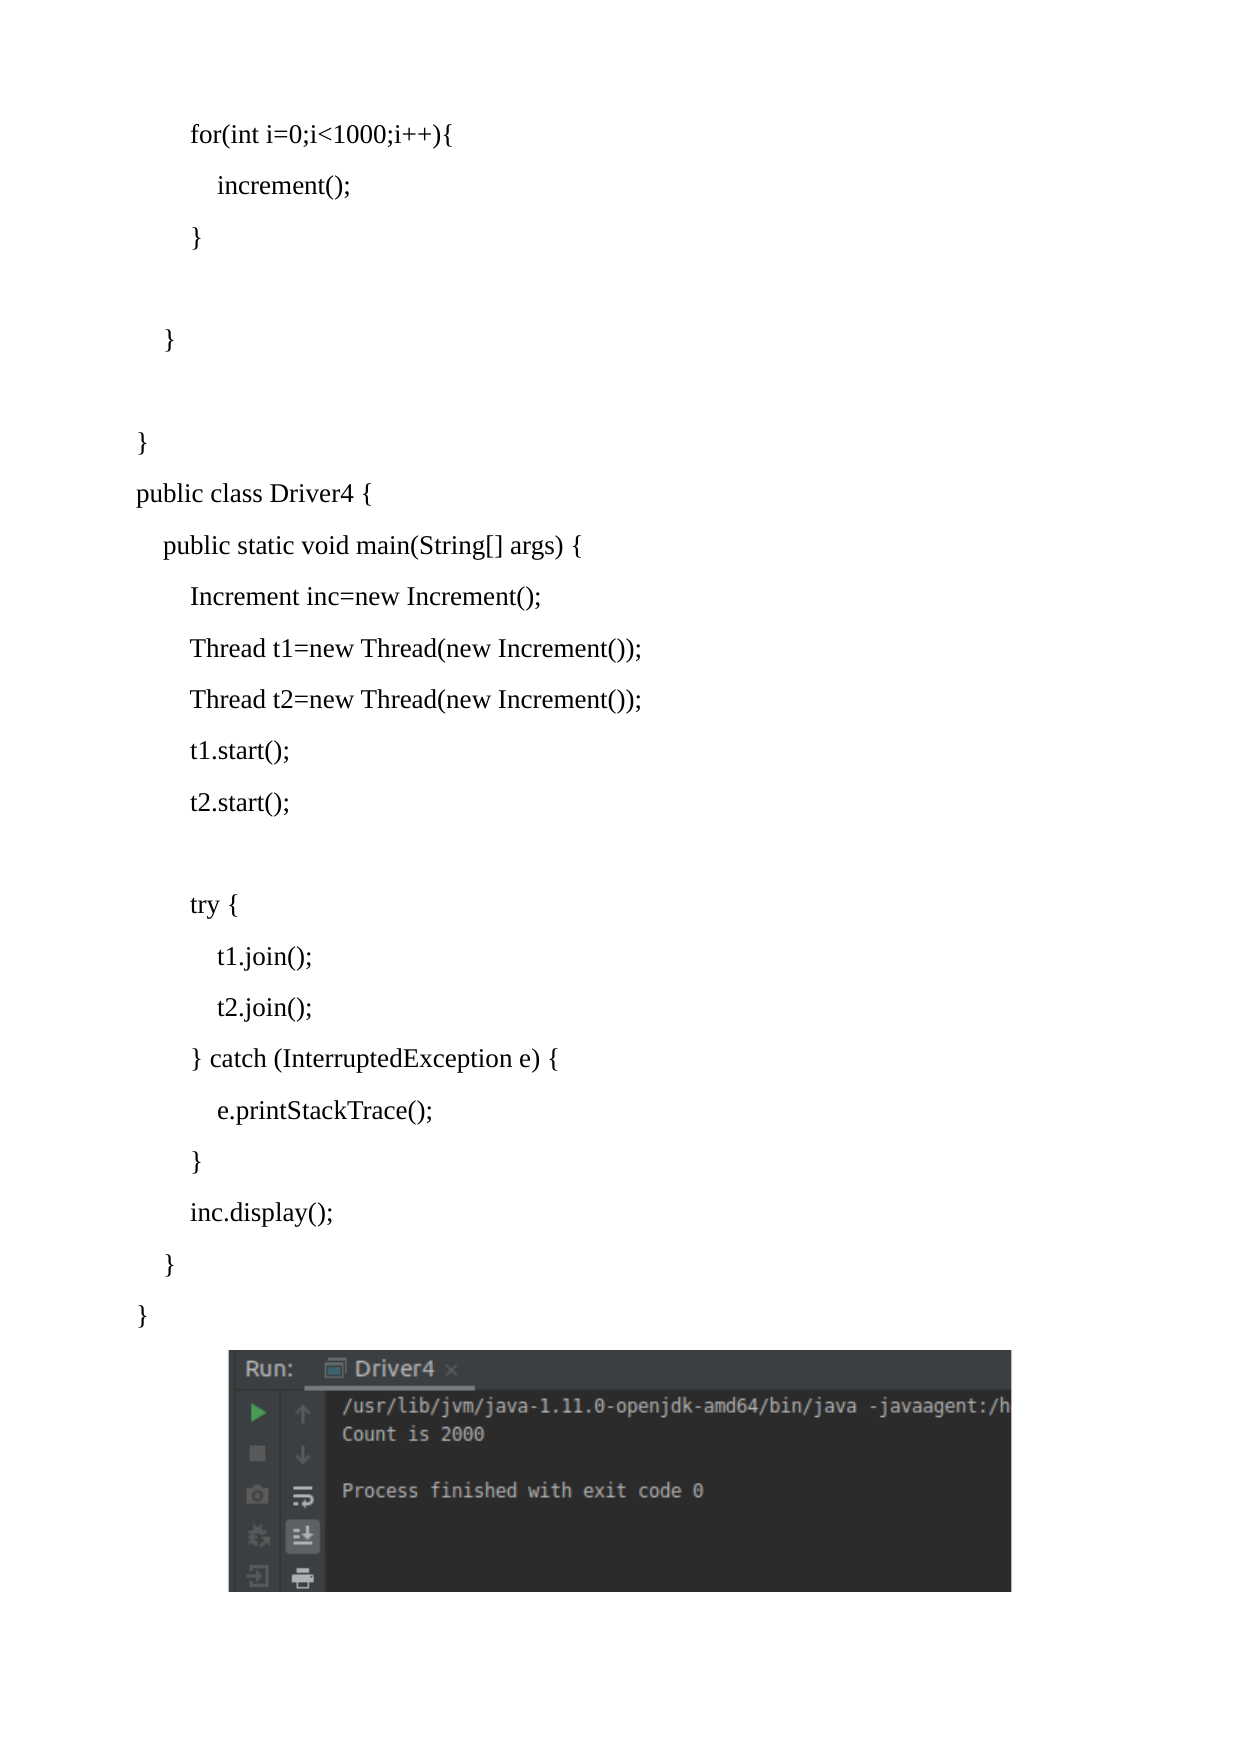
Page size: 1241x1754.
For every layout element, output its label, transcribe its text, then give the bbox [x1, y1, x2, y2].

text } [136, 426, 1122, 457]
text } [136, 221, 1122, 252]
text } [136, 1248, 1122, 1279]
text for(int i=0;i<1000;i++){ [136, 118, 1122, 149]
text e.printStackTrace(); [136, 1094, 1122, 1125]
text } [136, 1299, 1122, 1330]
text } [136, 1145, 1122, 1176]
text try { [136, 888, 1122, 919]
text Increment inc=new Increment(); [136, 580, 1122, 611]
text t2.start(); [136, 786, 1122, 817]
text public class Driver4 { [136, 478, 1122, 509]
text public static void main(String[] args) { [136, 529, 1122, 560]
text t2.join(); [136, 991, 1122, 1022]
text inc.display(); [136, 1197, 1122, 1228]
text Thread t1=new Thread(new Increment()); [136, 632, 1122, 663]
picture [228, 1350, 1012, 1592]
text t1.join(); [136, 940, 1122, 971]
text increment(); [136, 169, 1122, 201]
text } catch (InterruptedException e) { [136, 1042, 1122, 1074]
text } [136, 323, 1122, 355]
text t1.start(); [136, 734, 1122, 766]
text Thread t2=new Thread(new Increment()); [136, 683, 1122, 714]
